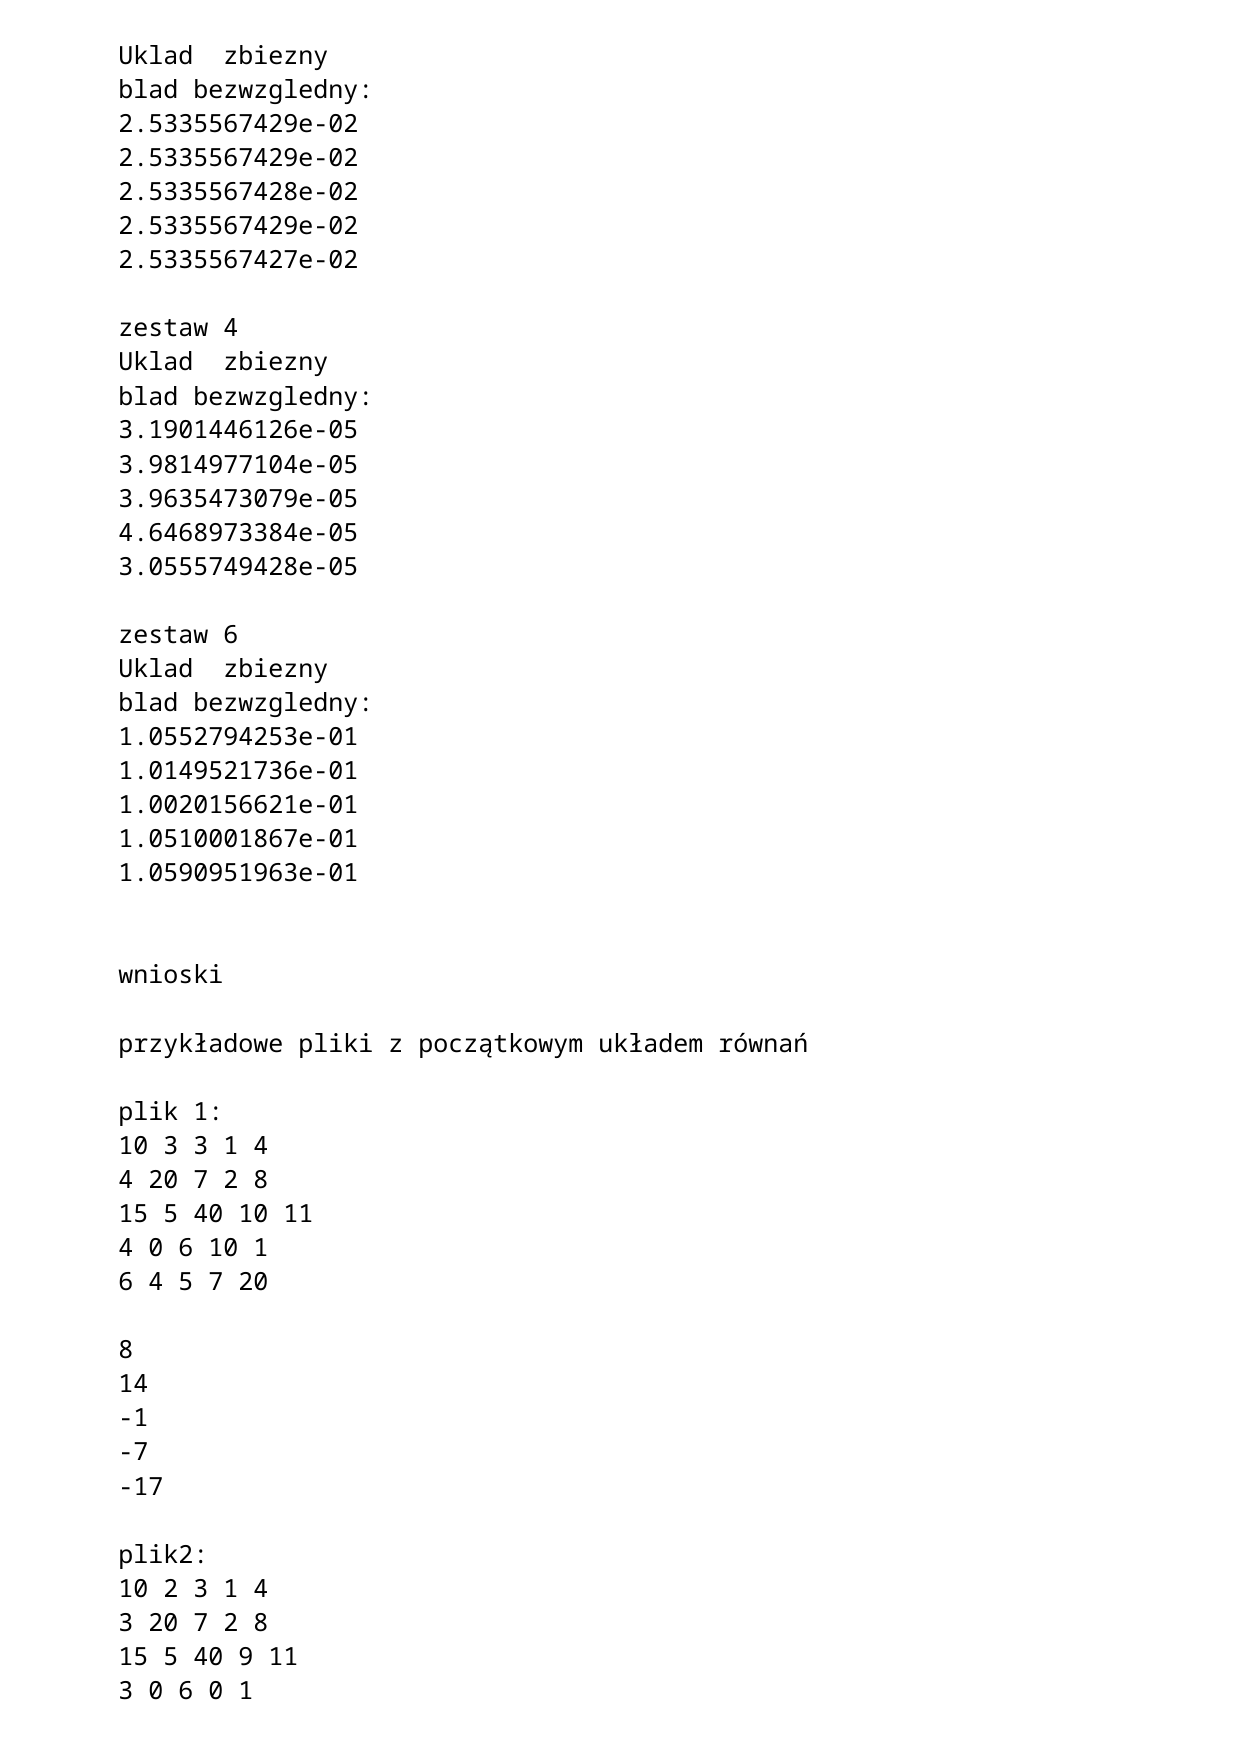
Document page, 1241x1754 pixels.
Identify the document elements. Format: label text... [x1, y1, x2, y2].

text 15 5 40 10 11 [118, 1196, 1122, 1230]
text 2.5335567429e-02 [118, 140, 1122, 174]
text 6 4 5 7 20 [118, 1264, 1122, 1298]
text 1.0552794253e-01 [118, 719, 1122, 753]
text Uklad zbiezny [118, 651, 1122, 685]
text -7 [118, 1434, 1122, 1468]
text 4.6468973384e-05 [118, 514, 1122, 548]
text 3.9635473079e-05 [118, 480, 1122, 514]
text 2.5335567429e-02 [118, 106, 1122, 140]
text 3.9814977104e-05 [118, 446, 1122, 480]
text 1.0020156621e-01 [118, 787, 1122, 821]
text -1 [118, 1400, 1122, 1434]
text plik2: [118, 1536, 1122, 1570]
text przykładowe pliki z początkowym układem równań [118, 1025, 1122, 1059]
text blad bezwzgledny: [118, 685, 1122, 719]
text 8 [118, 1332, 1122, 1366]
text zestaw 6 [118, 617, 1122, 651]
text blad bezwzgledny: [118, 378, 1122, 412]
text plik 1: [118, 1093, 1122, 1127]
text 1.0149521736e-01 [118, 753, 1122, 787]
text 15 5 40 9 11 [118, 1638, 1122, 1672]
text 3 0 6 0 1 [118, 1672, 1122, 1707]
text 3 20 7 2 8 [118, 1604, 1122, 1638]
text Uklad zbiezny [118, 344, 1122, 378]
text zestaw 4 [118, 310, 1122, 344]
text 4 0 6 10 1 [118, 1230, 1122, 1264]
text 1.0590951963e-01 [118, 855, 1122, 889]
text 4 20 7 2 8 [118, 1162, 1122, 1196]
text 10 2 3 1 4 [118, 1570, 1122, 1604]
text 1.0510001867e-01 [118, 821, 1122, 855]
text 2.5335567429e-02 [118, 208, 1122, 242]
text 3.1901446126e-05 [118, 412, 1122, 446]
text -17 [118, 1468, 1122, 1502]
text 2.5335567427e-02 [118, 242, 1122, 276]
text wnioski [118, 957, 1122, 991]
text 14 [118, 1366, 1122, 1400]
text 2.5335567428e-02 [118, 174, 1122, 208]
text 3.0555749428e-05 [118, 548, 1122, 582]
text 10 3 3 1 4 [118, 1127, 1122, 1162]
text Uklad zbiezny [118, 37, 1122, 72]
text blad bezwzgledny: [118, 72, 1122, 106]
